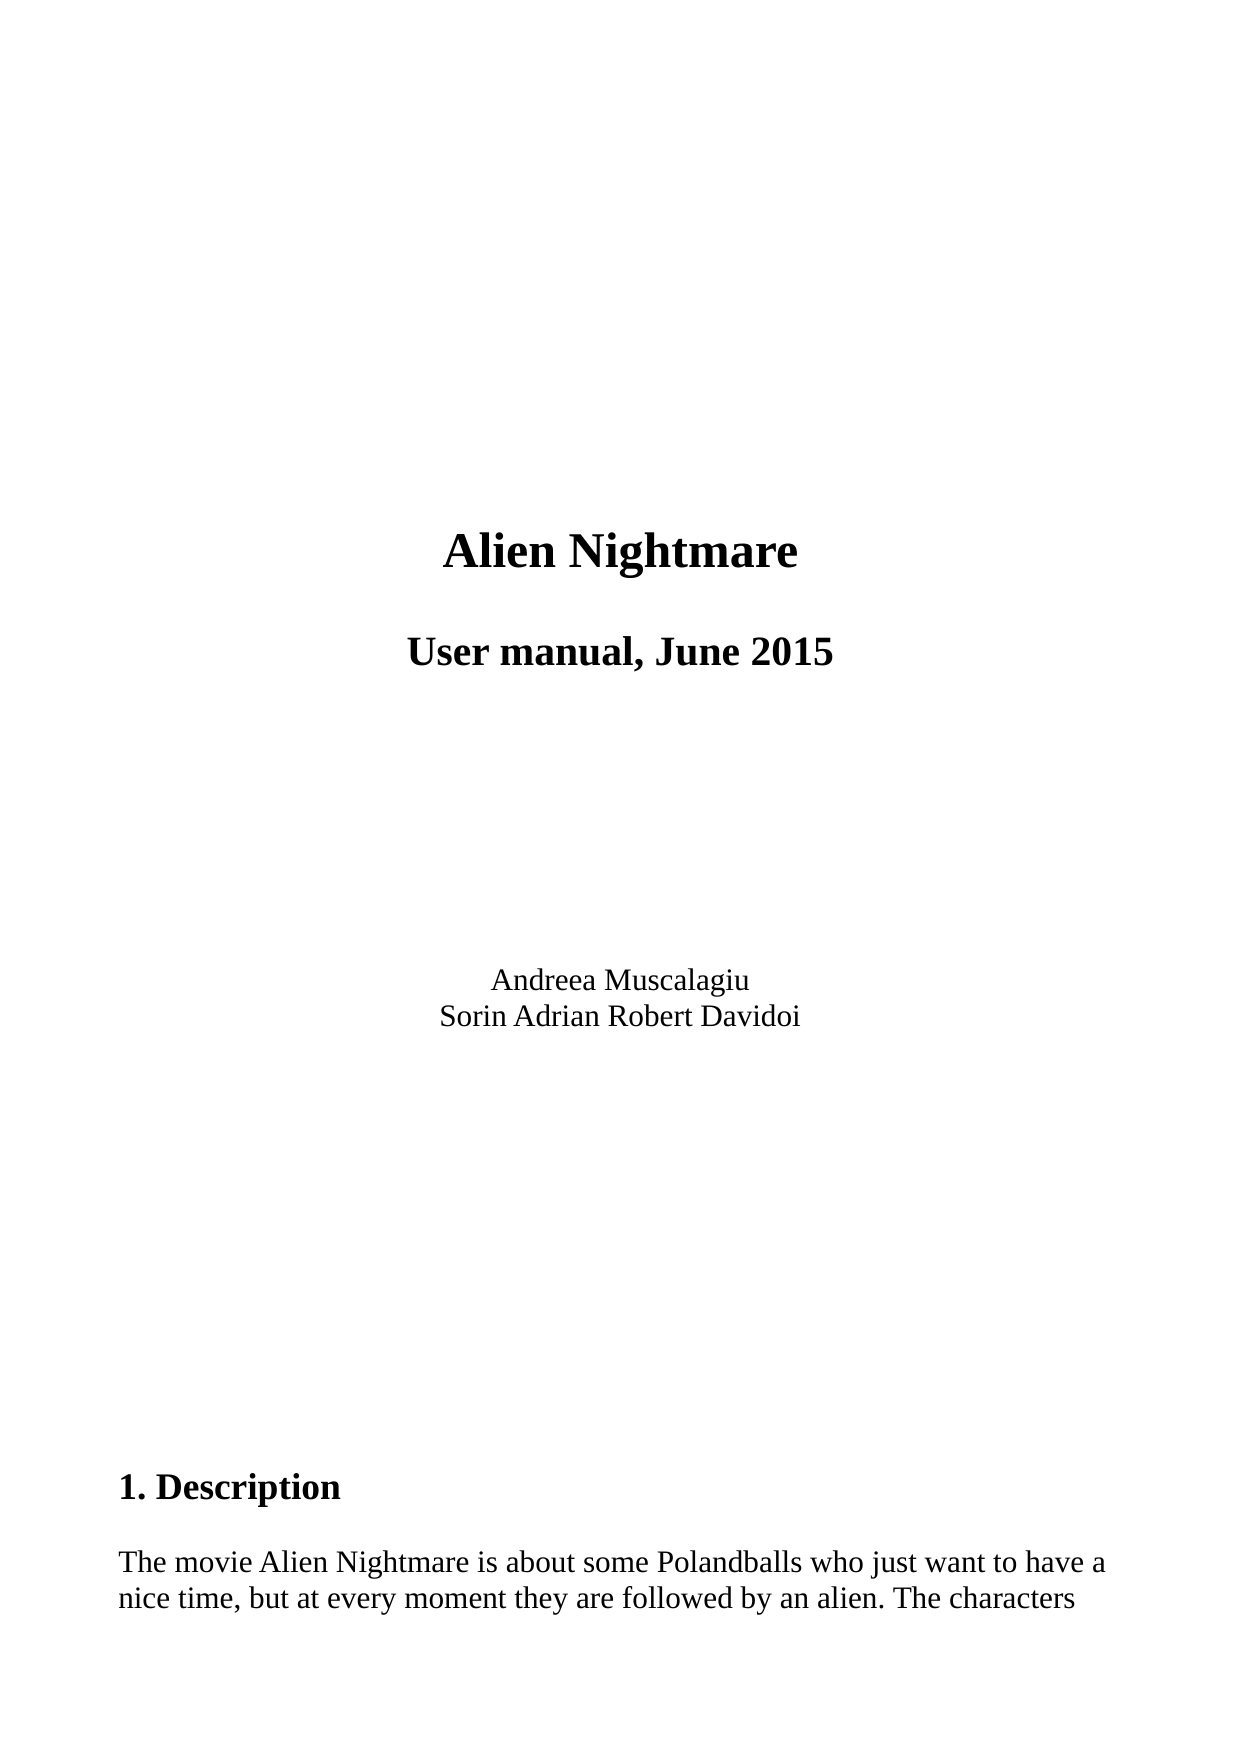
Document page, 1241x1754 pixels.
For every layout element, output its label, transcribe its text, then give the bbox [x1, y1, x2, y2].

text Alien Nightmare [118, 521, 1122, 578]
text User manual, June 2015 [118, 626, 1122, 674]
text Sorin Adrian Robert Davidoi [118, 997, 1122, 1033]
text 1. Description [118, 1464, 1122, 1508]
text Andreea Muscalagiu [118, 961, 1122, 997]
text The movie Alien Nightmare is about some Polandballs who just want to have a nice time, but at every moment they are followed by an alien. The characters [118, 1544, 1122, 1616]
